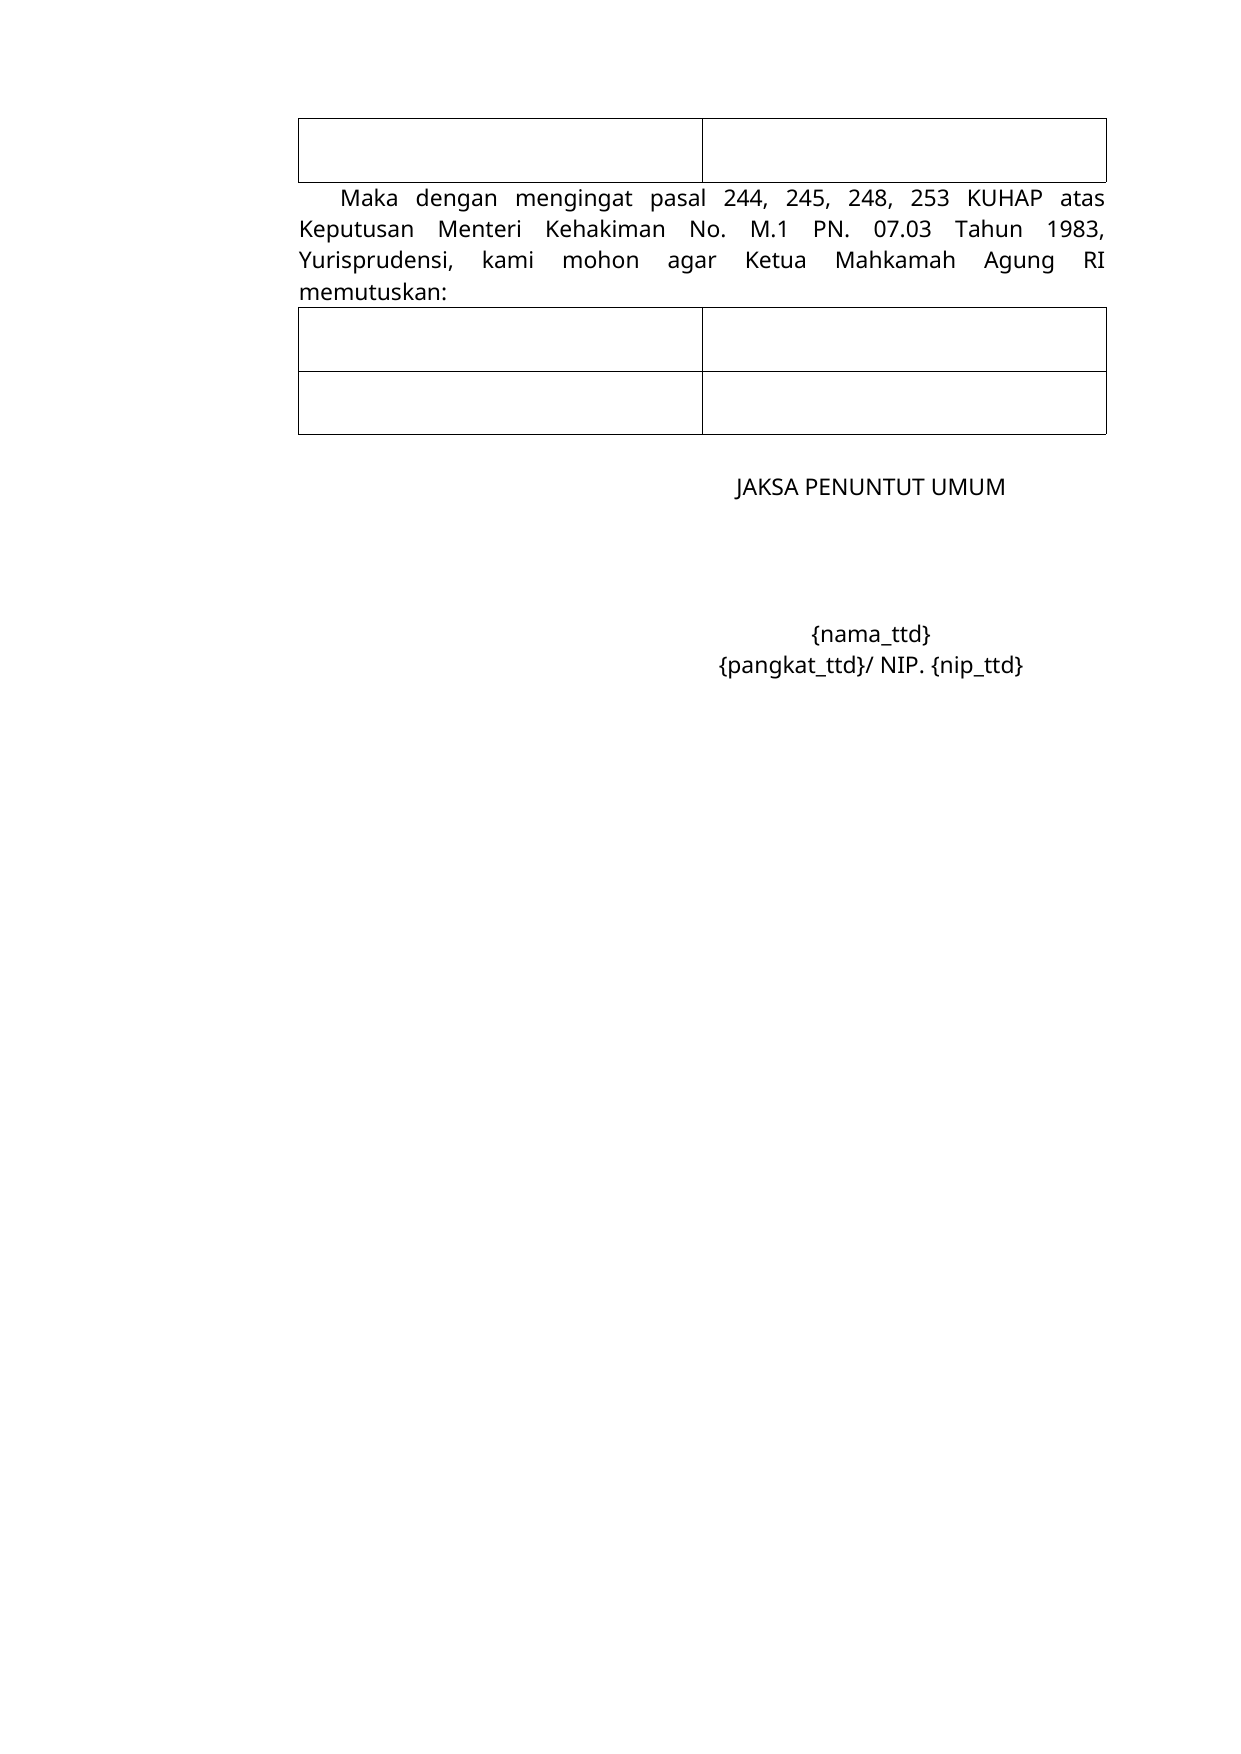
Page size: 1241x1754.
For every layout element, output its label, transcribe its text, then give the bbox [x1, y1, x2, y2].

table_cell Maka dengan mengingat pasal 244, 245, 248, 253 KUHAP atas Keputusan Menteri Kehakiman No. M.1 PN. 07.03 Tahun 1983, Yurisprudensi, kami mohon agar Ketua Mahkamah Agung RI memutuskan: [287, 118, 1117, 466]
table_cell [703, 119, 1106, 182]
table_header [703, 308, 1106, 371]
table_cell {nama_ttd} {pangkat_ttd}/ NIP. {nip_ttd} [620, 612, 1122, 686]
table_cell [299, 119, 702, 182]
table_header JAKSA PENUNTUT UMUM [620, 466, 1122, 508]
table_cell [119, 118, 287, 466]
table_cell [620, 508, 1122, 612]
table_cell [118, 508, 620, 612]
table_header [299, 308, 702, 371]
table_cell [299, 372, 702, 434]
table_cell [703, 372, 1106, 434]
table_cell [118, 612, 620, 686]
table_header [118, 466, 620, 508]
